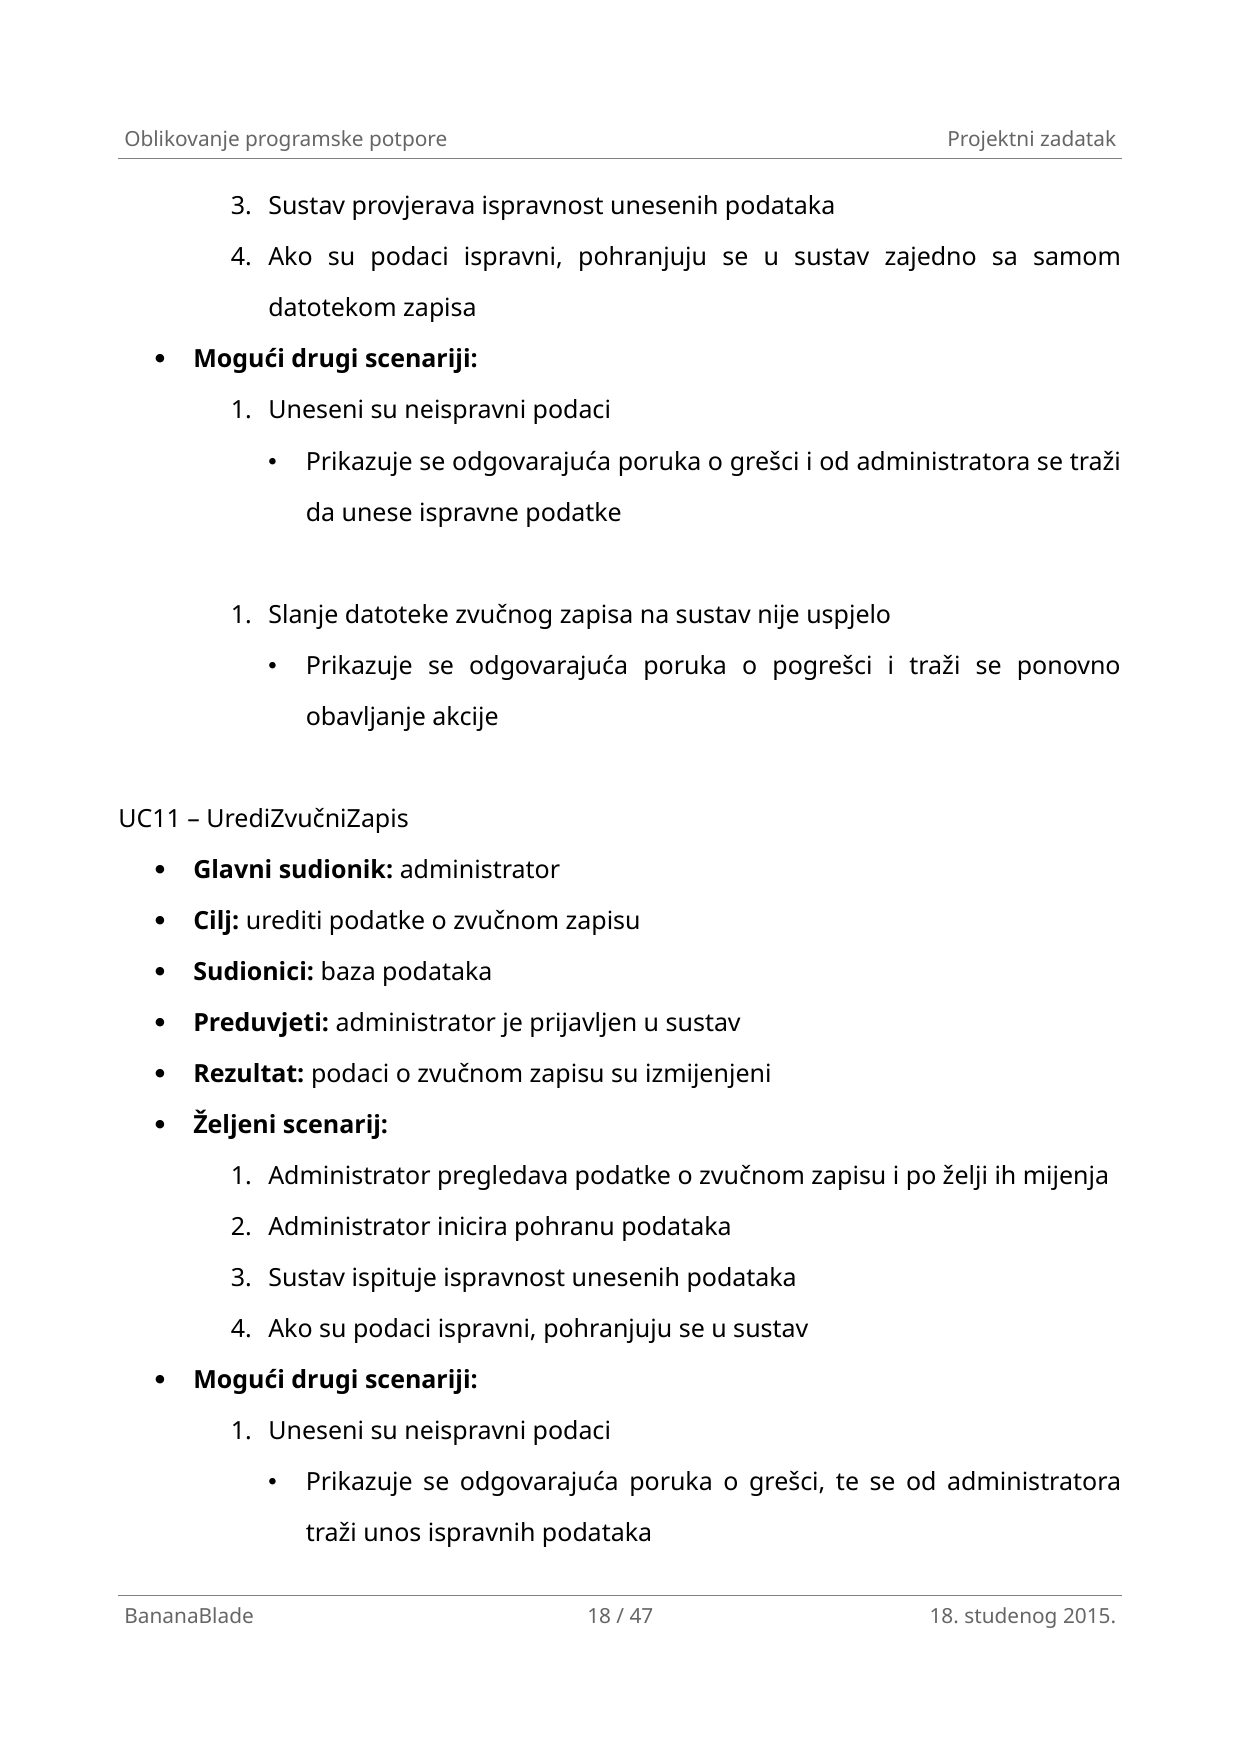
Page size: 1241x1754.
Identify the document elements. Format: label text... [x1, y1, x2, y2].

list Sustav ispituje ispravnost unesenih podataka [231, 1260, 1122, 1294]
list Uneseni su neispravni podaci [231, 392, 1122, 426]
list Cilj: urediti podatke o zvučnom zapisu [156, 903, 1122, 937]
text UC11 – UrediZvučniZapis [118, 801, 1122, 834]
list Glavni sudionik: administrator [156, 852, 1122, 886]
list Ako su podaci ispravni, pohranjuju se u sustav zajedno sa samom datotekom zapisa [231, 239, 1122, 324]
list Slanje datoteke zvučnog zapisa na sustav nije uspjelo [231, 596, 1122, 630]
list Mogući drugi scenariji: [156, 1362, 1122, 1396]
list Preduvjeti: administrator je prijavljen u sustav [156, 1005, 1122, 1039]
list Željeni scenarij: [156, 1107, 1122, 1141]
list Administrator pregledava podatke o zvučnom zapisu i po želji ih mijenja [231, 1158, 1122, 1192]
list Ako su podaci ispravni, pohranjuju se u sustav [231, 1311, 1122, 1345]
list Sudionici: baza podataka [156, 954, 1122, 988]
list Uneseni su neispravni podaci [231, 1413, 1122, 1447]
list Administrator inicira pohranu podataka [231, 1209, 1122, 1243]
list Prikazuje se odgovarajuća poruka o grešci i od administratora se traži da unese ispravne podatke [268, 443, 1122, 528]
list Prikazuje se odgovarajuća poruka o grešci, te se od administratora traži unos ispravnih podataka [268, 1464, 1122, 1549]
list Prikazuje se odgovarajuća poruka o pogrešci i traži se ponovno obavljanje akcije [268, 647, 1122, 732]
list Sustav provjerava ispravnost unesenih podataka [231, 188, 1122, 222]
list Rezultat: podaci o zvučnom zapisu su izmijenjeni [156, 1056, 1122, 1090]
list Mogući drugi scenariji: [156, 341, 1122, 375]
